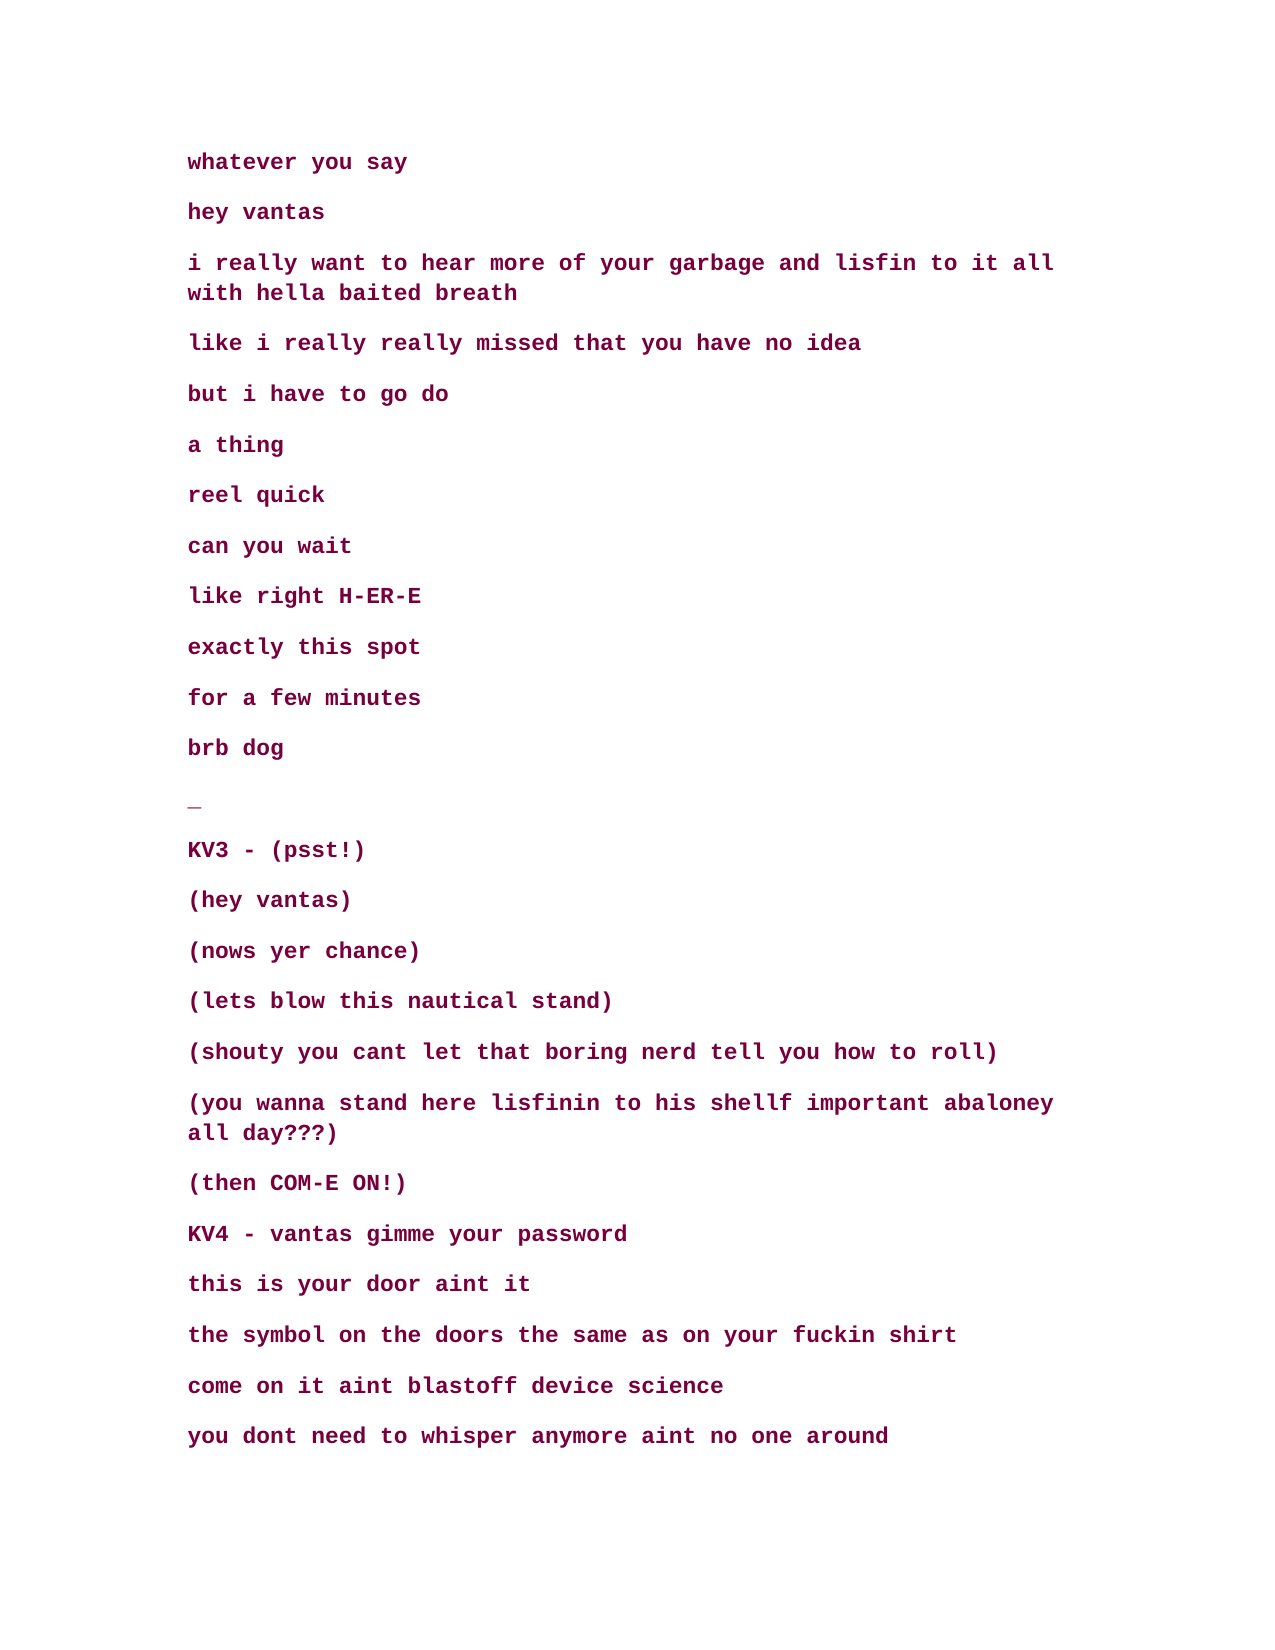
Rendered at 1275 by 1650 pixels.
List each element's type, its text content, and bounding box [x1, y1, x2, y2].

text this is your door aint it [187, 1273, 1087, 1299]
text can you wait [187, 534, 1087, 560]
text but i have to go do [187, 382, 1087, 408]
text (hey vantas) [187, 888, 1087, 914]
text brb dog [187, 737, 1087, 763]
text like right H-ER-E [187, 585, 1087, 611]
text the symbol on the doors the same as on your fuckin shirt [187, 1323, 1087, 1349]
text come on it aint blastoff device science [187, 1374, 1087, 1400]
text KV3 - (psst!) [187, 838, 1087, 864]
text (then COM-E ON!) [187, 1171, 1087, 1197]
text like i really really missed that you have no idea [187, 332, 1087, 358]
text a thing [187, 433, 1087, 459]
text for a few minutes [187, 686, 1087, 712]
text (lets blow this nautical stand) [187, 990, 1087, 1016]
text reel quick [187, 483, 1087, 509]
text exactly this spot [187, 635, 1087, 661]
text i really want to hear more of your garbage and lisfin to it all with hella baited breath [187, 251, 1087, 307]
text _ [187, 787, 1087, 813]
text (shouty you cant let that boring nerd tell you how to roll) [187, 1040, 1087, 1066]
text (nows yer chance) [187, 939, 1087, 965]
text KV4 - vantas gimme your password [187, 1222, 1087, 1248]
text hey vantas [187, 201, 1087, 227]
text whatever you say [187, 150, 1087, 176]
text you dont need to whisper anymore aint no one around [187, 1424, 1087, 1451]
text (you wanna stand here lisfinin to his shellf important abaloney all day???) [187, 1091, 1087, 1147]
